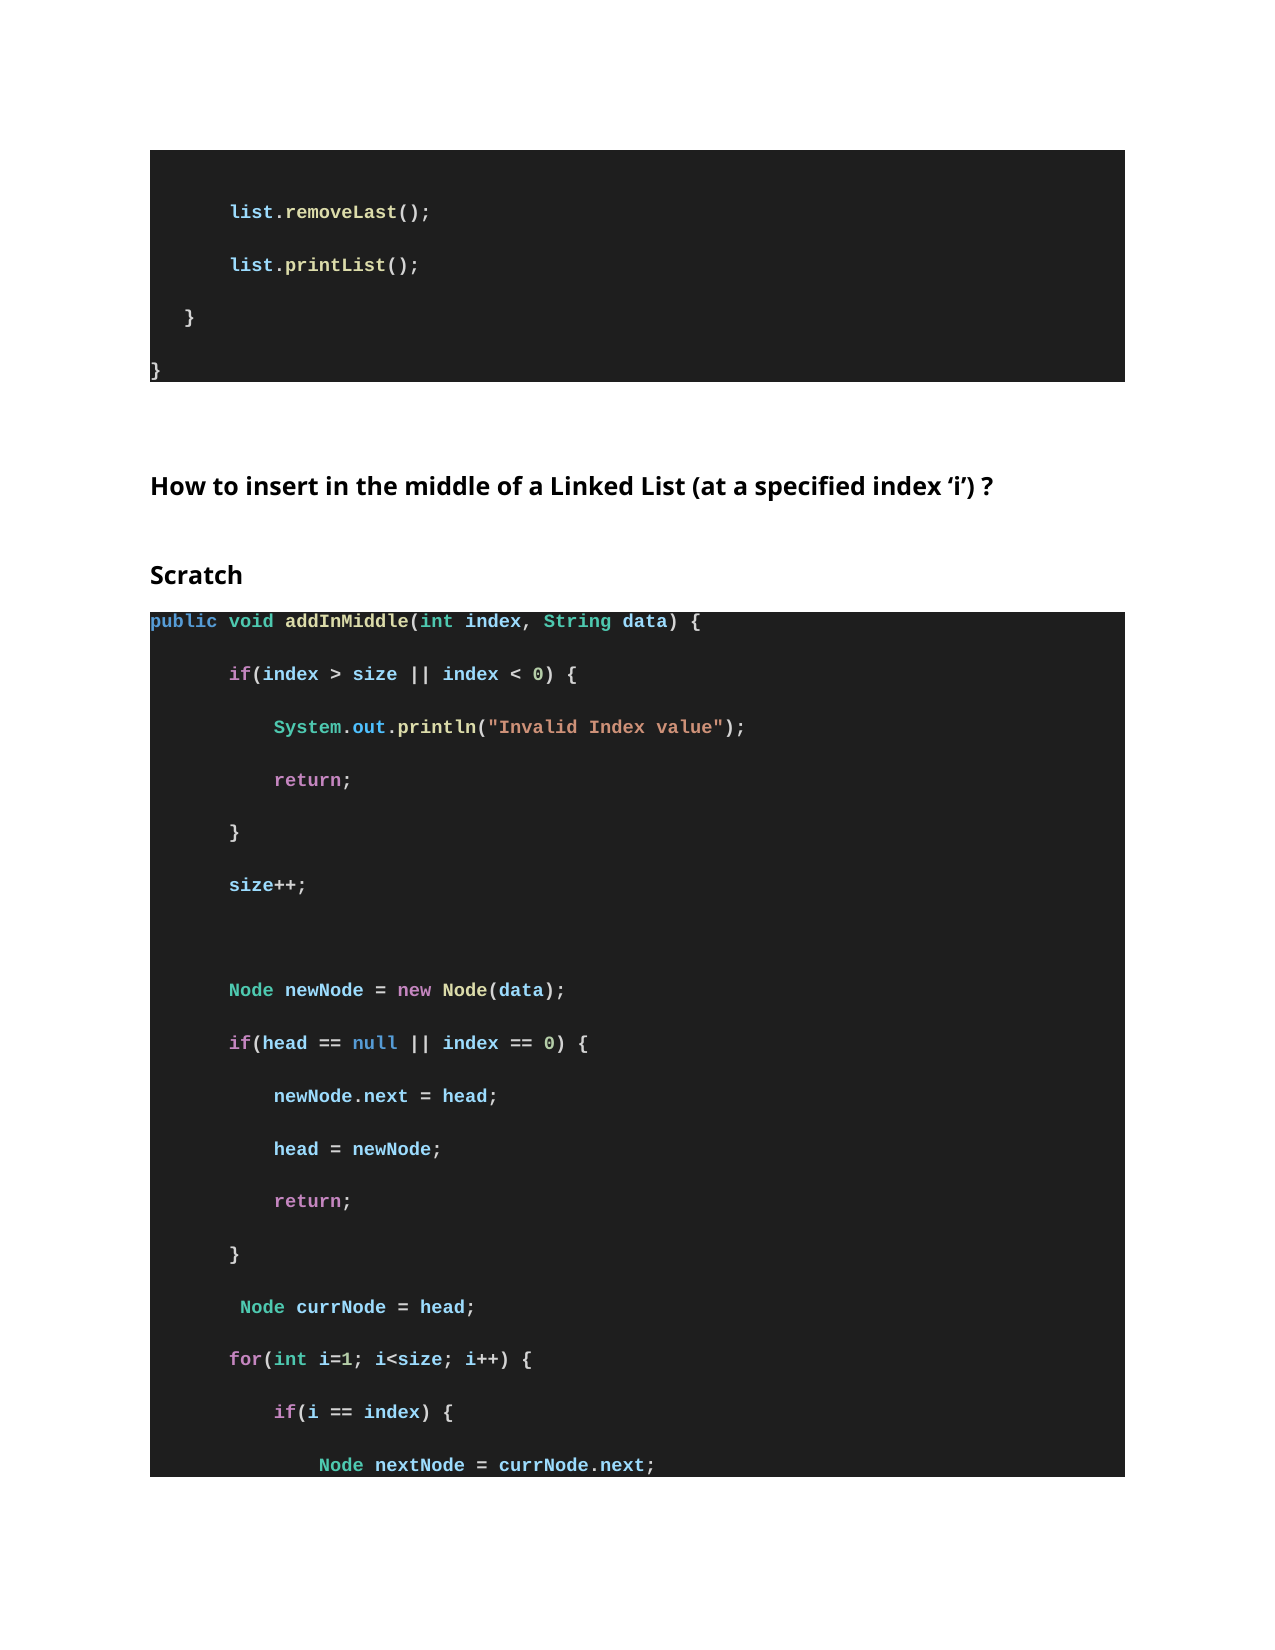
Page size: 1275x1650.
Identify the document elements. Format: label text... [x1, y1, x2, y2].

text return; [150, 1192, 1125, 1213]
text Node currNode = head; [150, 1297, 1125, 1319]
text Scratch [150, 557, 1125, 591]
text if(index > size || index < 0) { [150, 665, 1125, 686]
text System.out.println("Invalid Index value"); [150, 718, 1125, 739]
text list.printList(); [150, 255, 1125, 277]
text if(head == null || index == 0) { [150, 1034, 1125, 1055]
text } [150, 1245, 1125, 1266]
text Node newNode = new Node(data); [150, 981, 1125, 1002]
text How to insert in the middle of a Linked List (at a specified index ‘i’) ? [150, 468, 1125, 537]
text } [150, 823, 1125, 844]
text size++; [150, 876, 1125, 897]
text return; [150, 770, 1125, 792]
text newNode.next = head; [150, 1087, 1125, 1108]
text Node nextNode = currNode.next; [150, 1456, 1125, 1477]
text if(i == index) { [150, 1403, 1125, 1424]
text } [150, 308, 1125, 329]
text for(int i=1; i<size; i++) { [150, 1350, 1125, 1371]
text head = newNode; [150, 1139, 1125, 1161]
text public void addInMiddle(int index, String data) { [150, 612, 1125, 633]
text } [150, 361, 1125, 382]
text list.removeLast(); [150, 203, 1125, 224]
